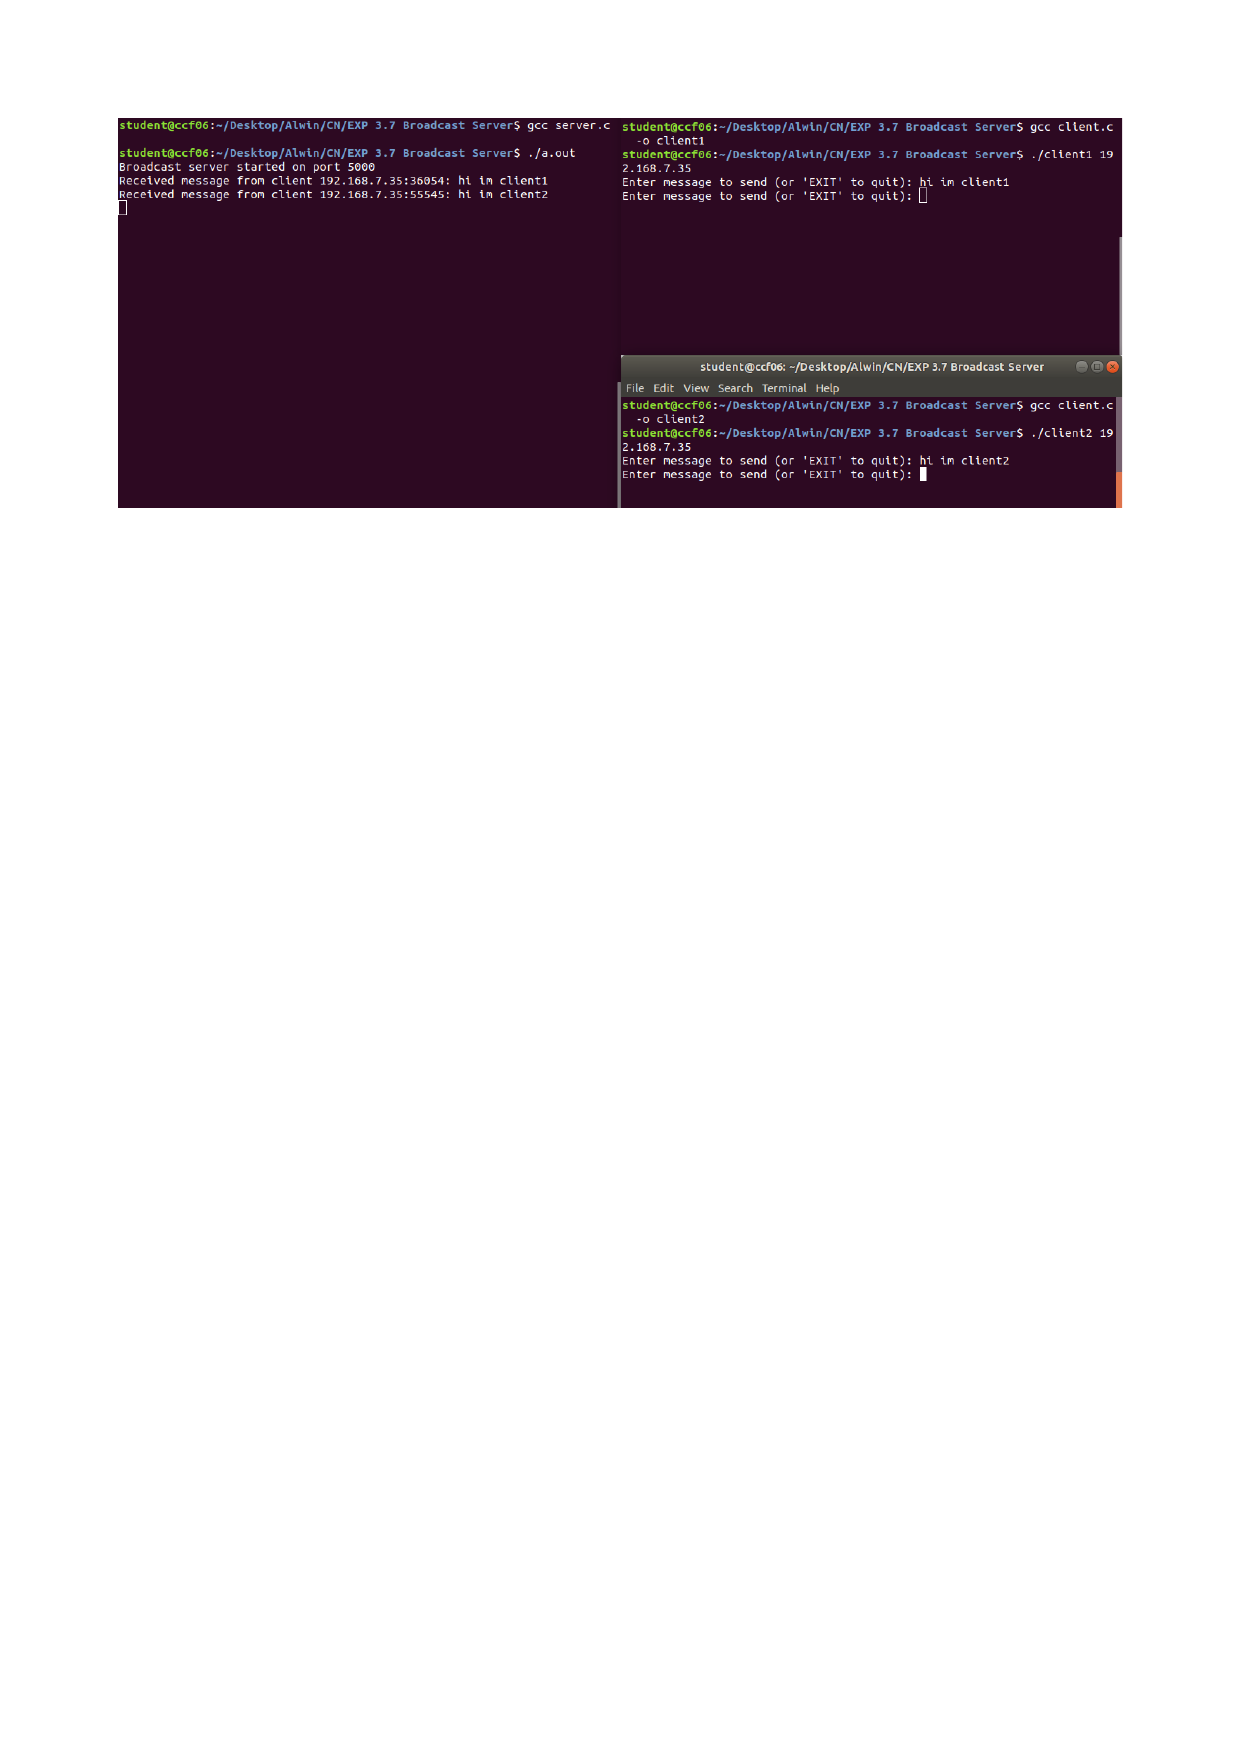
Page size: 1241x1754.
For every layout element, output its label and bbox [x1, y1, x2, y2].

picture [118, 118, 1123, 508]
